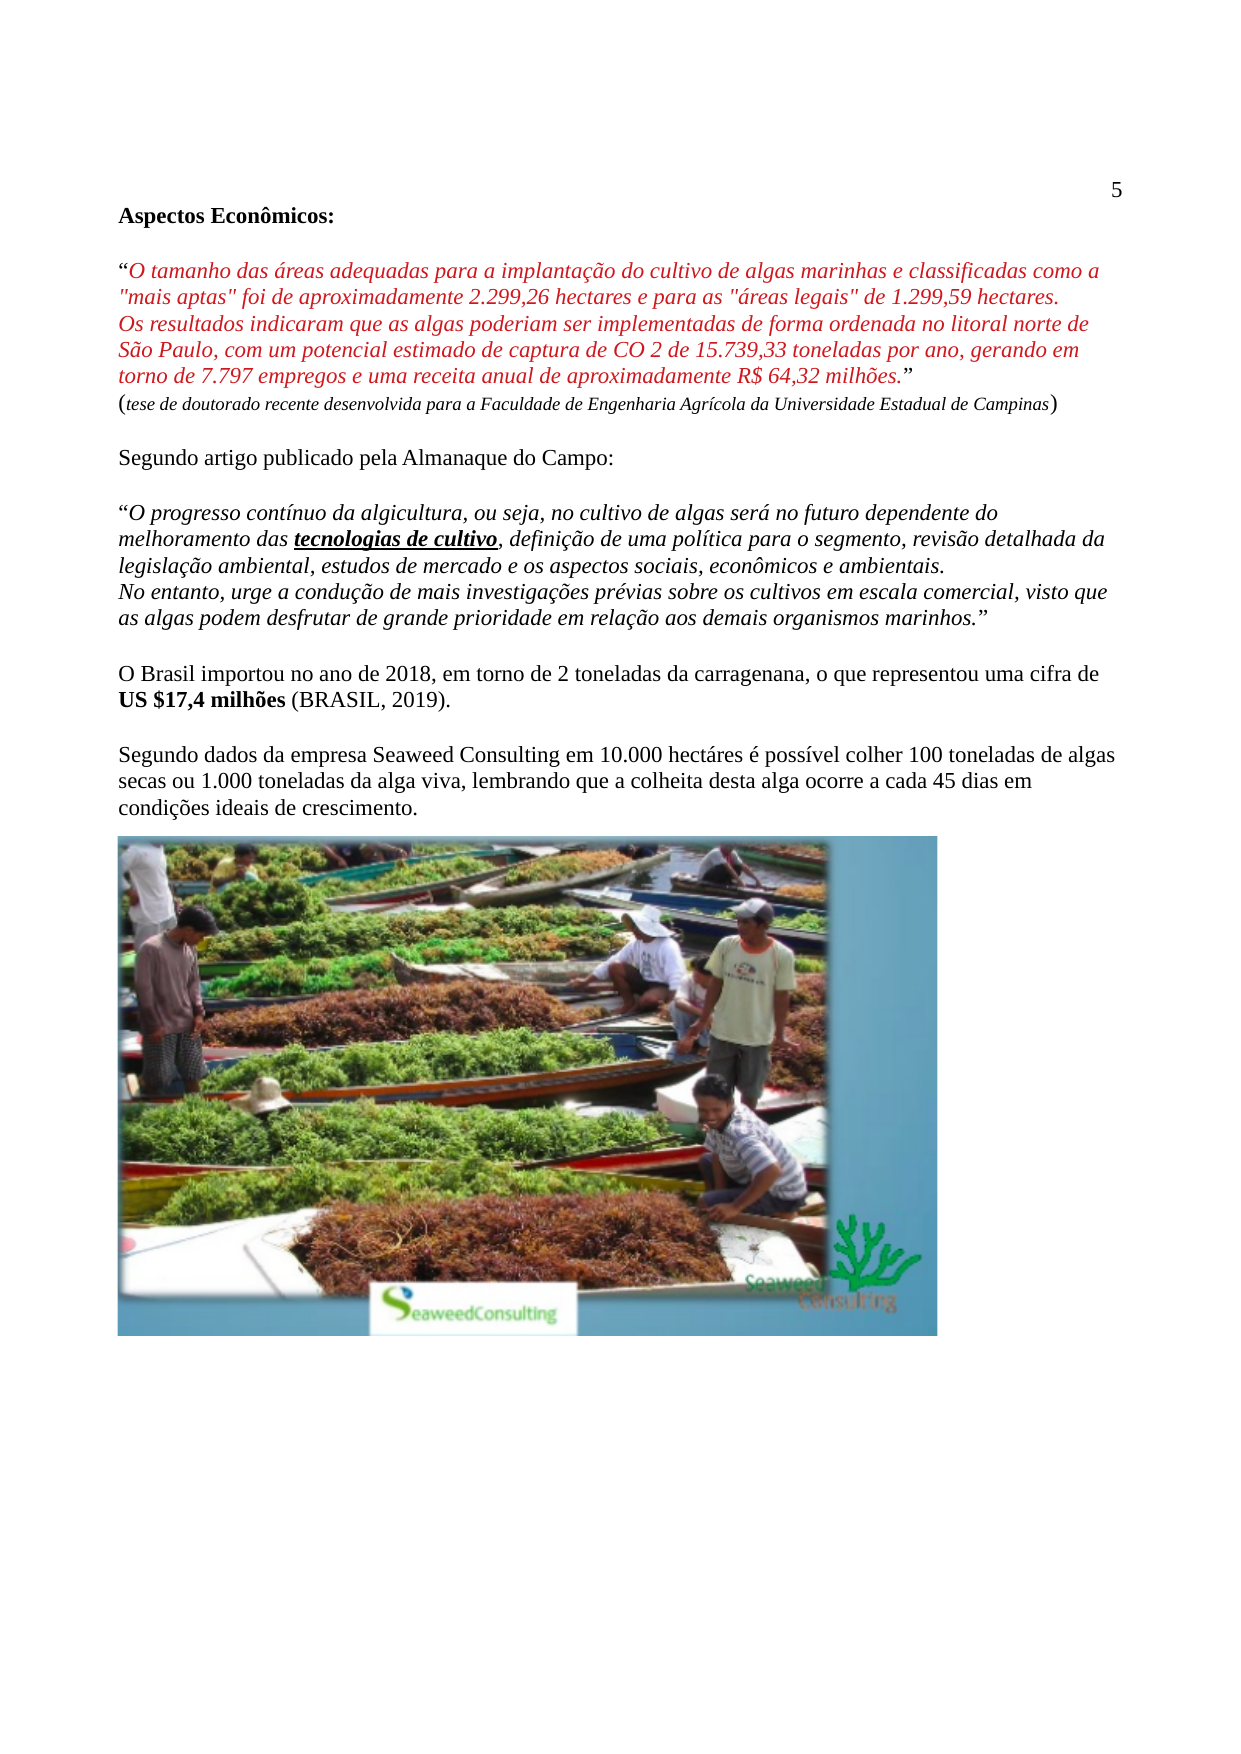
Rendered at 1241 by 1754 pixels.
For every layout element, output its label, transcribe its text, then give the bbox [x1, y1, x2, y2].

text (tese de doutorado recente desenvolvida para a Faculdade de Engenharia Agrícola da Universidade Estadual de Campinas) [118, 389, 1122, 415]
text Os resultados indicaram que as algas poderiam ser implementadas de forma ordenada no litoral norte de São Paulo, com um potencial estimado de captura de CO 2 de 15.739,33 toneladas por ano, gerando em torno de 7.797 empregos e uma receita anual de aproximadamente R$ 64,32 milhões.” [118, 310, 1122, 389]
text “O progresso contínuo da algicultura, ou seja, no cultivo de algas será no futuro dependente do melhoramento das tecnologias de cultivo, definição de uma política para o segmento, revisão detalhada da legislação ambiental, estudos de mercado e os aspectos sociais, econômicos e ambientais. [118, 499, 1122, 578]
text No entanto, urge a condução de mais investigações prévias sobre os cultivos em escala comercial, visto que as algas podem desfrutar de grande prioridade em relação aos demais organismos marinhos.” [118, 578, 1122, 631]
picture [117, 836, 938, 1336]
text “O tamanho das áreas adequadas para a implantação do cultivo de algas marinhas e classificadas como a "mais aptas" foi de aproximadamente 2.299,26 hectares e para as "áreas legais" de 1.299,59 hectares. [118, 257, 1122, 310]
text O Brasil importou no ano de 2018, em torno de 2 toneladas da carragenana, o que representou uma cifra de US $17,4 milhões (BRASIL, 2019). [118, 659, 1122, 712]
text Aspectos Econômicos: [118, 202, 1122, 228]
text 4 [118, 176, 1122, 202]
text Segundo artigo publicado pela Almanaque do Campo: [118, 444, 1122, 470]
text Segundo dados da empresa Seaweed Consulting em 10.000 hectáres é possível colher 100 toneladas de algas secas ou 1.000 toneladas da alga viva, lembrando que a colheita desta alga ocorre a cada 45 dias em condições ideais de crescimento. [118, 741, 1122, 820]
